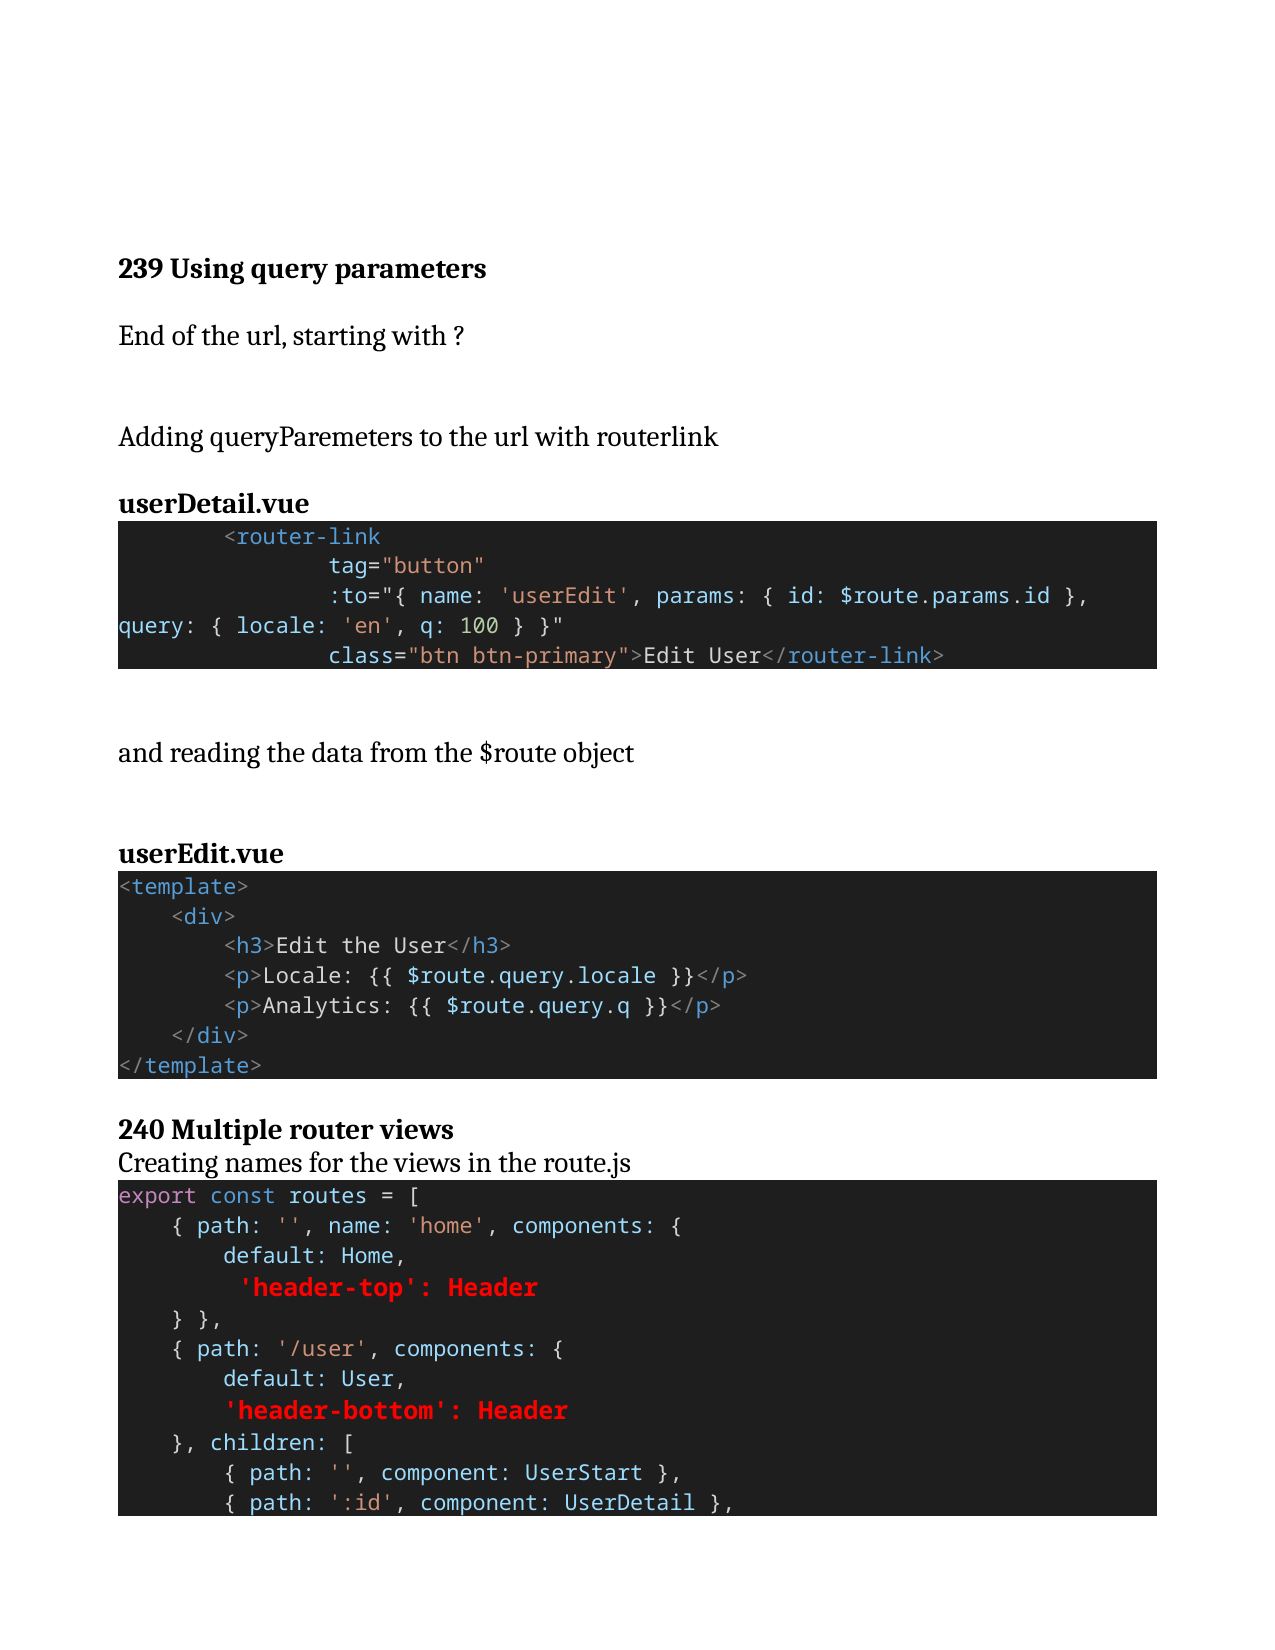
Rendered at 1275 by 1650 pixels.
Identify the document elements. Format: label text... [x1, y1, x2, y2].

text <div> [118, 901, 1157, 930]
text </div> [118, 1020, 1157, 1049]
text }, children: [ [118, 1427, 1157, 1457]
text End of the url, starting with ? [118, 319, 1157, 353]
text Adding queryParemeters to the url with routerlink [118, 420, 1157, 453]
text Creating names for the views in the route.js [118, 1146, 1157, 1180]
text </template> [118, 1049, 1157, 1079]
text default: User, [118, 1363, 1157, 1393]
text <router-link [118, 521, 1157, 550]
text 239 Using query parameters [118, 252, 1157, 286]
text userDetail.vue [118, 487, 1157, 521]
text default: Home, [118, 1239, 1157, 1269]
text 240 Multiple router views [118, 1113, 1157, 1146]
text { path: '', name: 'home', components: { [118, 1210, 1157, 1239]
text :to="{ name: 'userEdit', params: { id: $route.params.id }, query: { locale: 'en', q: 100 } }" [118, 580, 1157, 640]
text { path: ':id', component: UserDetail }, [118, 1486, 1157, 1516]
text tag="button" [118, 550, 1157, 580]
text } }, [118, 1303, 1157, 1333]
text <h3>Edit the User</h3> [118, 930, 1157, 960]
text userEdit.vue [118, 837, 1157, 871]
text class="btn btn-primary">Edit User</router-link> [118, 640, 1157, 669]
text <p>Locale: {{ $route.query.locale }}</p> [118, 960, 1157, 990]
text export const routes = [ [118, 1180, 1157, 1210]
text <template> [118, 871, 1157, 901]
text and reading the data from the $route object [118, 737, 1157, 770]
text <p>Analytics: {{ $route.query.q }}</p> [118, 990, 1157, 1020]
text { path: '', component: UserStart }, [118, 1457, 1157, 1486]
text { path: '/user', components: { [118, 1333, 1157, 1363]
text 'header-bottom': Header [118, 1393, 1157, 1427]
text 'header-top': Header [118, 1269, 1157, 1303]
